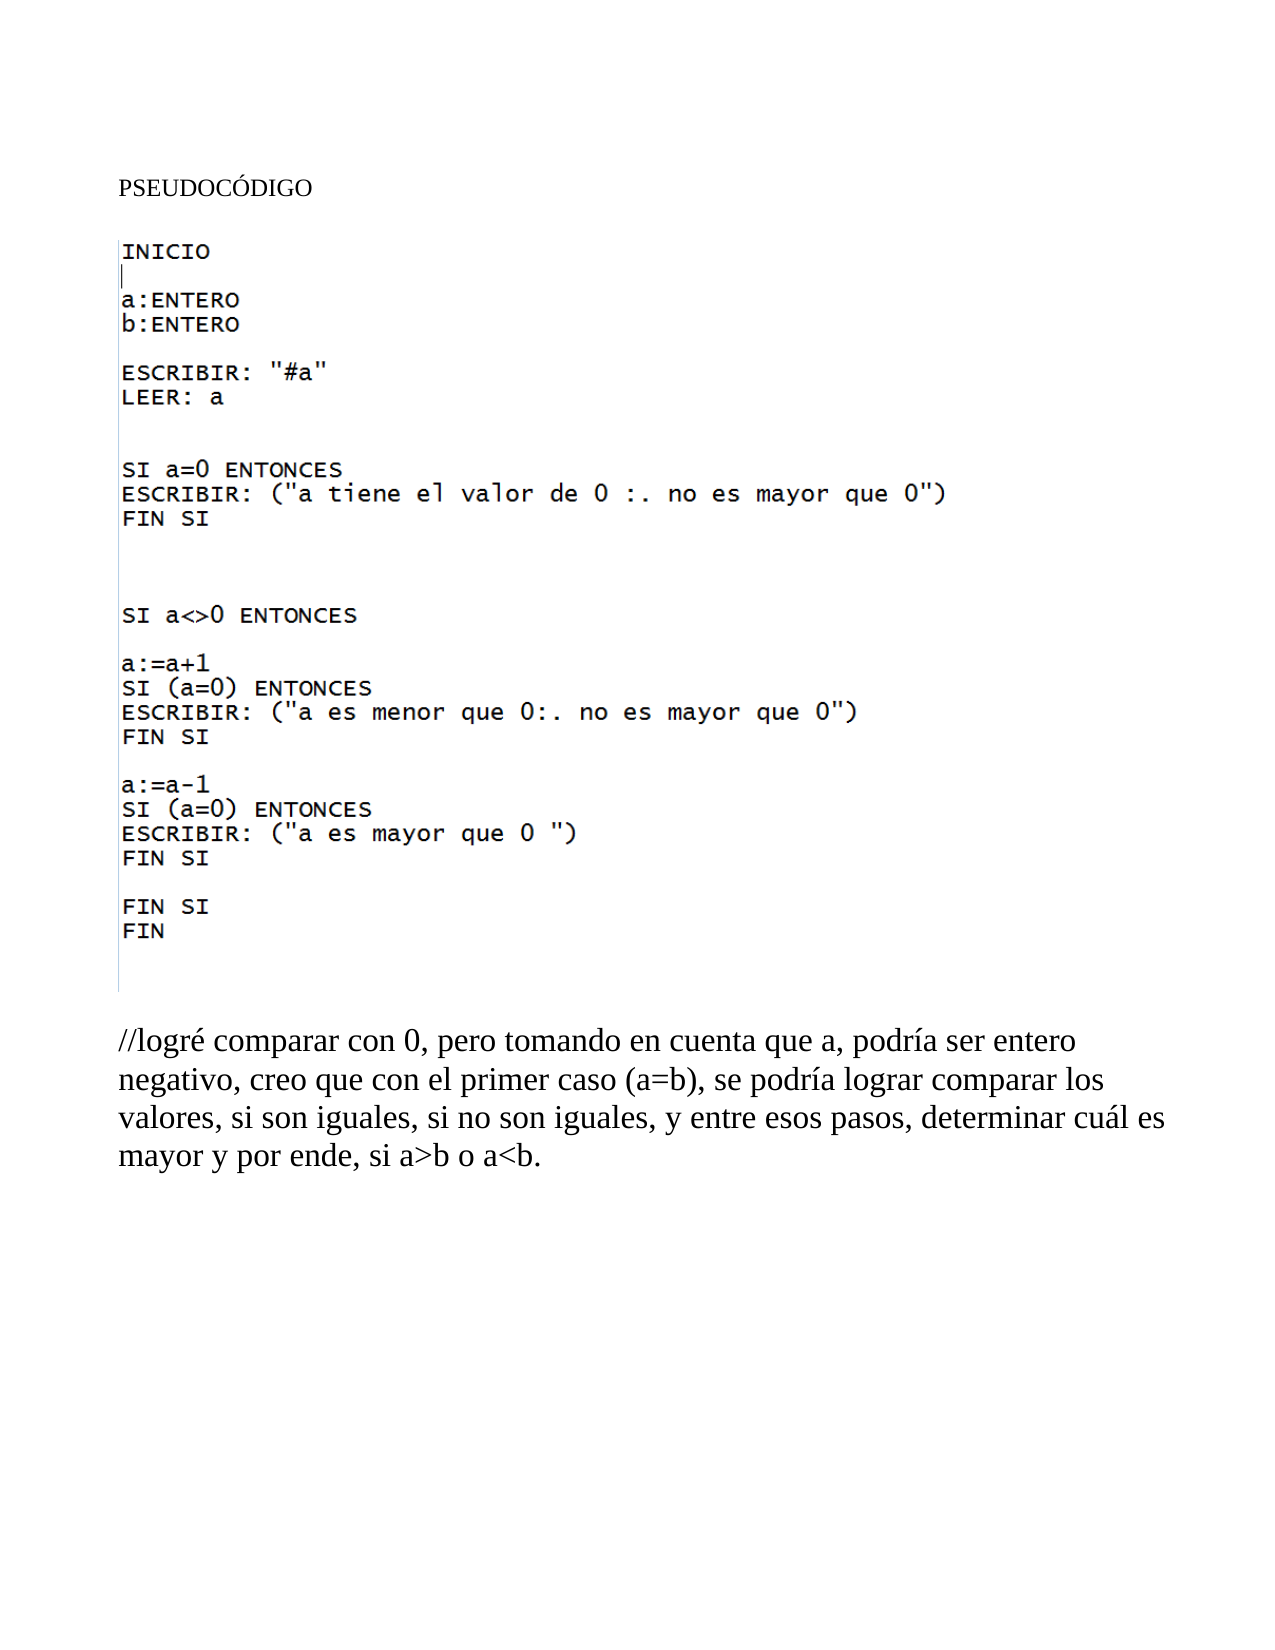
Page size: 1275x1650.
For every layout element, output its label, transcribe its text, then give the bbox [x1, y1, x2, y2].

text //logré comparar con 0, pero tomando en cuenta que a, podría ser entero negativo, creo que con el primer caso (a=b), se podría lograr comparar los valores, si son iguales, si no son iguales, y entre esos pasos, determinar cuál es mayor y por ende, si a>b o a<b. [118, 1021, 1205, 1174]
text PSEUDOCÓDIGO [118, 173, 1205, 202]
